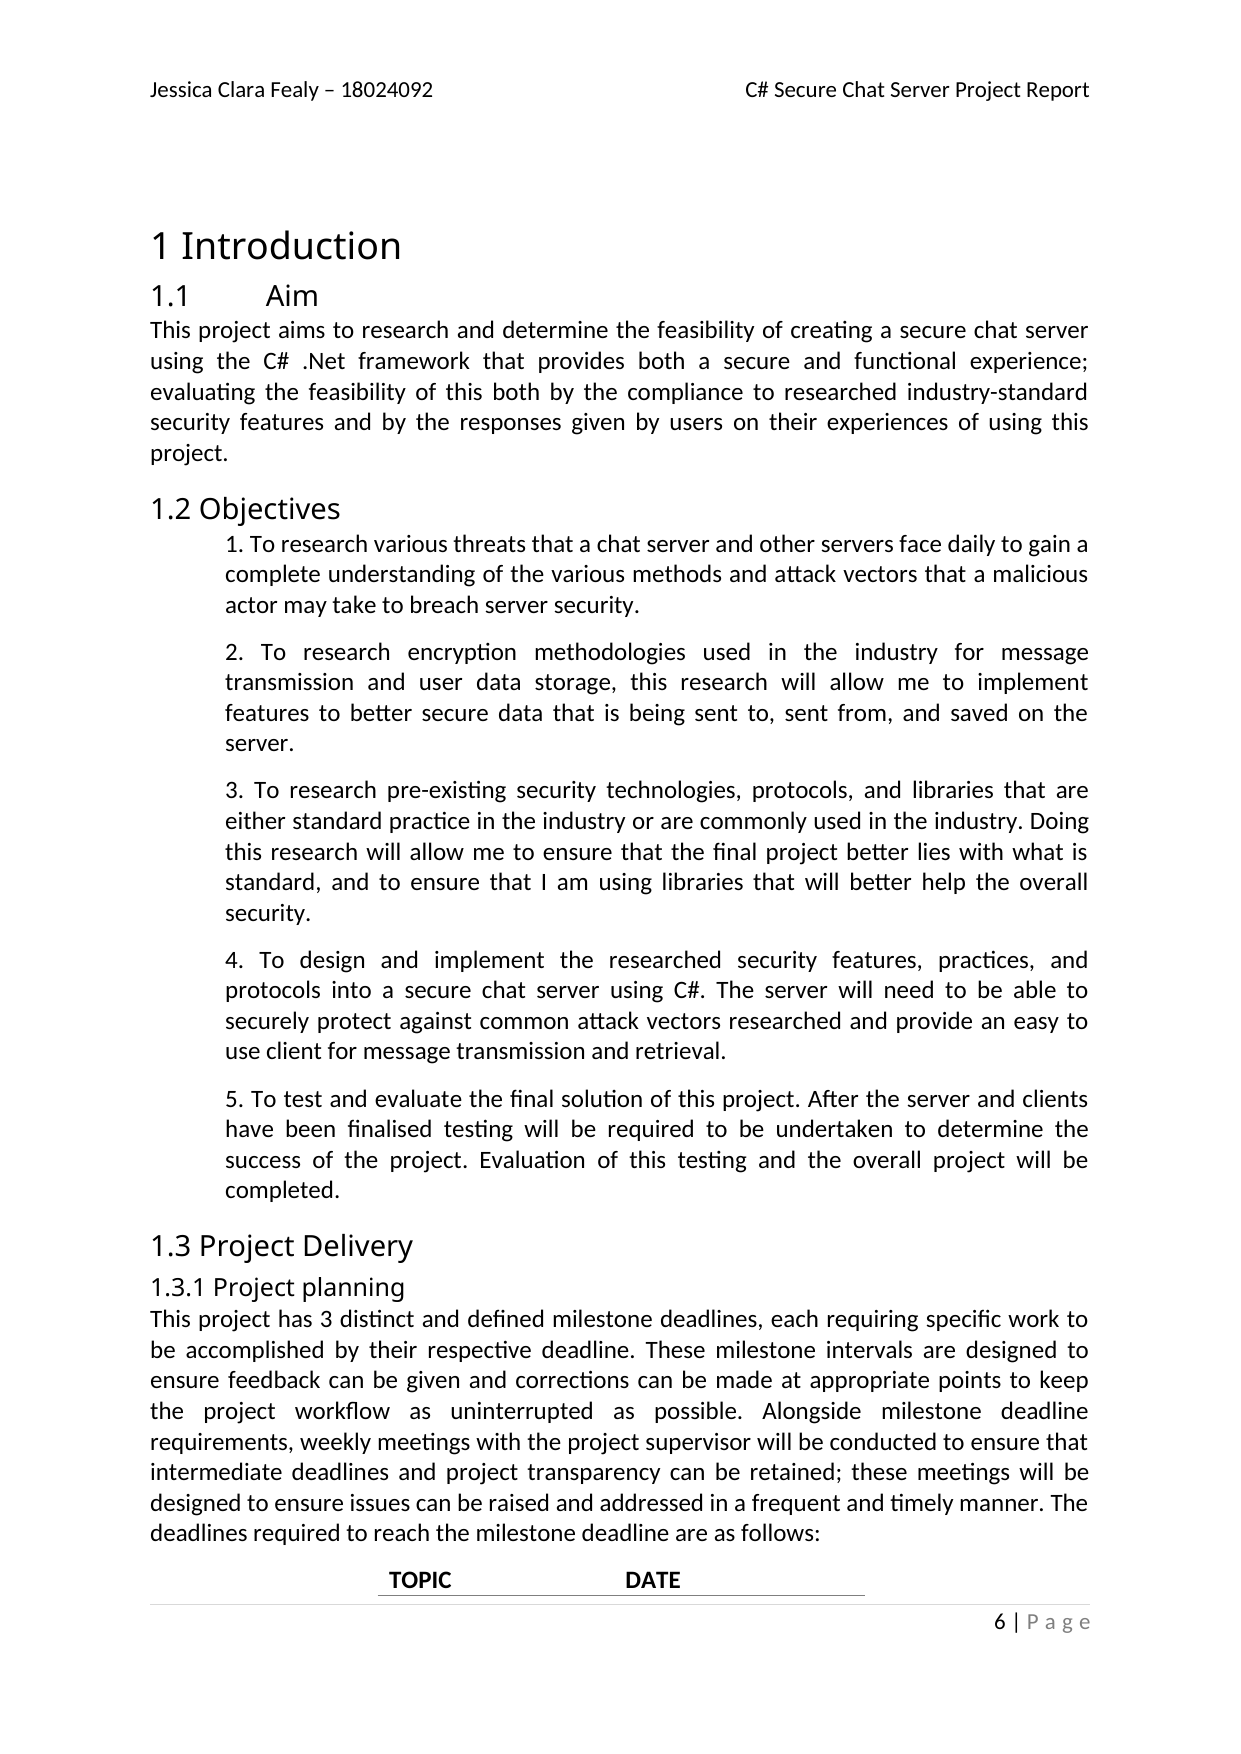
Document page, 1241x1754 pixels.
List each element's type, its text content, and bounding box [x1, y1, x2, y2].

table_header Topic [378, 1564, 614, 1595]
subtitle 1.3.1 Project planning [150, 1269, 1090, 1303]
text This project has 3 distinct and defined milestone deadlines, each requiring specific work to be accomplished by their respective deadline. These milestone intervals are designed to ensure feedback can be given and corrections can be made at appropriate points to keep the project workflow as uninterrupted as possible. Alongside milestone deadline requirements, weekly meetings with the project supervisor will be conducted to ensure that intermediate deadlines and project transparency can be retained; these meetings will be designed to ensure issues can be raised and addressed in a frequent and timely manner. The deadlines required to reach the milestone deadline are as follows: [150, 1303, 1090, 1548]
subtitle 1 Introduction [150, 220, 1090, 271]
text 3. To research pre-existing security technologies, protocols, and libraries that are either standard practice in the industry or are commonly used in the industry. Doing this research will allow me to ensure that the final project better lies with what is standard, and to ensure that I am using libraries that will better help the overall security. [225, 775, 1090, 927]
subtitle Aim [150, 275, 1090, 314]
text 2. To research encryption methodologies used in the industry for message transmission and user data storage, this research will allow me to implement features to better secure data that is being sent to, sent from, and saved on the server. [225, 636, 1090, 758]
subtitle 1.2 Objectives [150, 488, 1090, 528]
table_header Date [614, 1564, 865, 1595]
text 5. To test and evaluate the final solution of this project. After the server and clients have been finalised testing will be required to be undertaken to determine the success of the project. Evaluation of this testing and the overall project will be completed. [225, 1083, 1090, 1205]
subtitle 1.3 Project Delivery [150, 1226, 1090, 1265]
text This project aims to research and determine the feasibility of creating a secure chat server using the C# .Net framework that provides both a secure and functional experience; evaluating the feasibility of this both by the compliance to researched industry-standard security features and by the responses given by users on their experiences of using this project. [150, 314, 1090, 467]
text 1. To research various threats that a chat server and other servers face daily to gain a complete understanding of the various methods and attack vectors that a malicious actor may take to breach server security. [225, 528, 1090, 619]
text 4. To design and implement the researched security features, practices, and protocols into a secure chat server using C#. The server will need to be able to securely protect against common attack vectors researched and provide an easy to use client for message transmission and retrieval. [225, 944, 1090, 1066]
